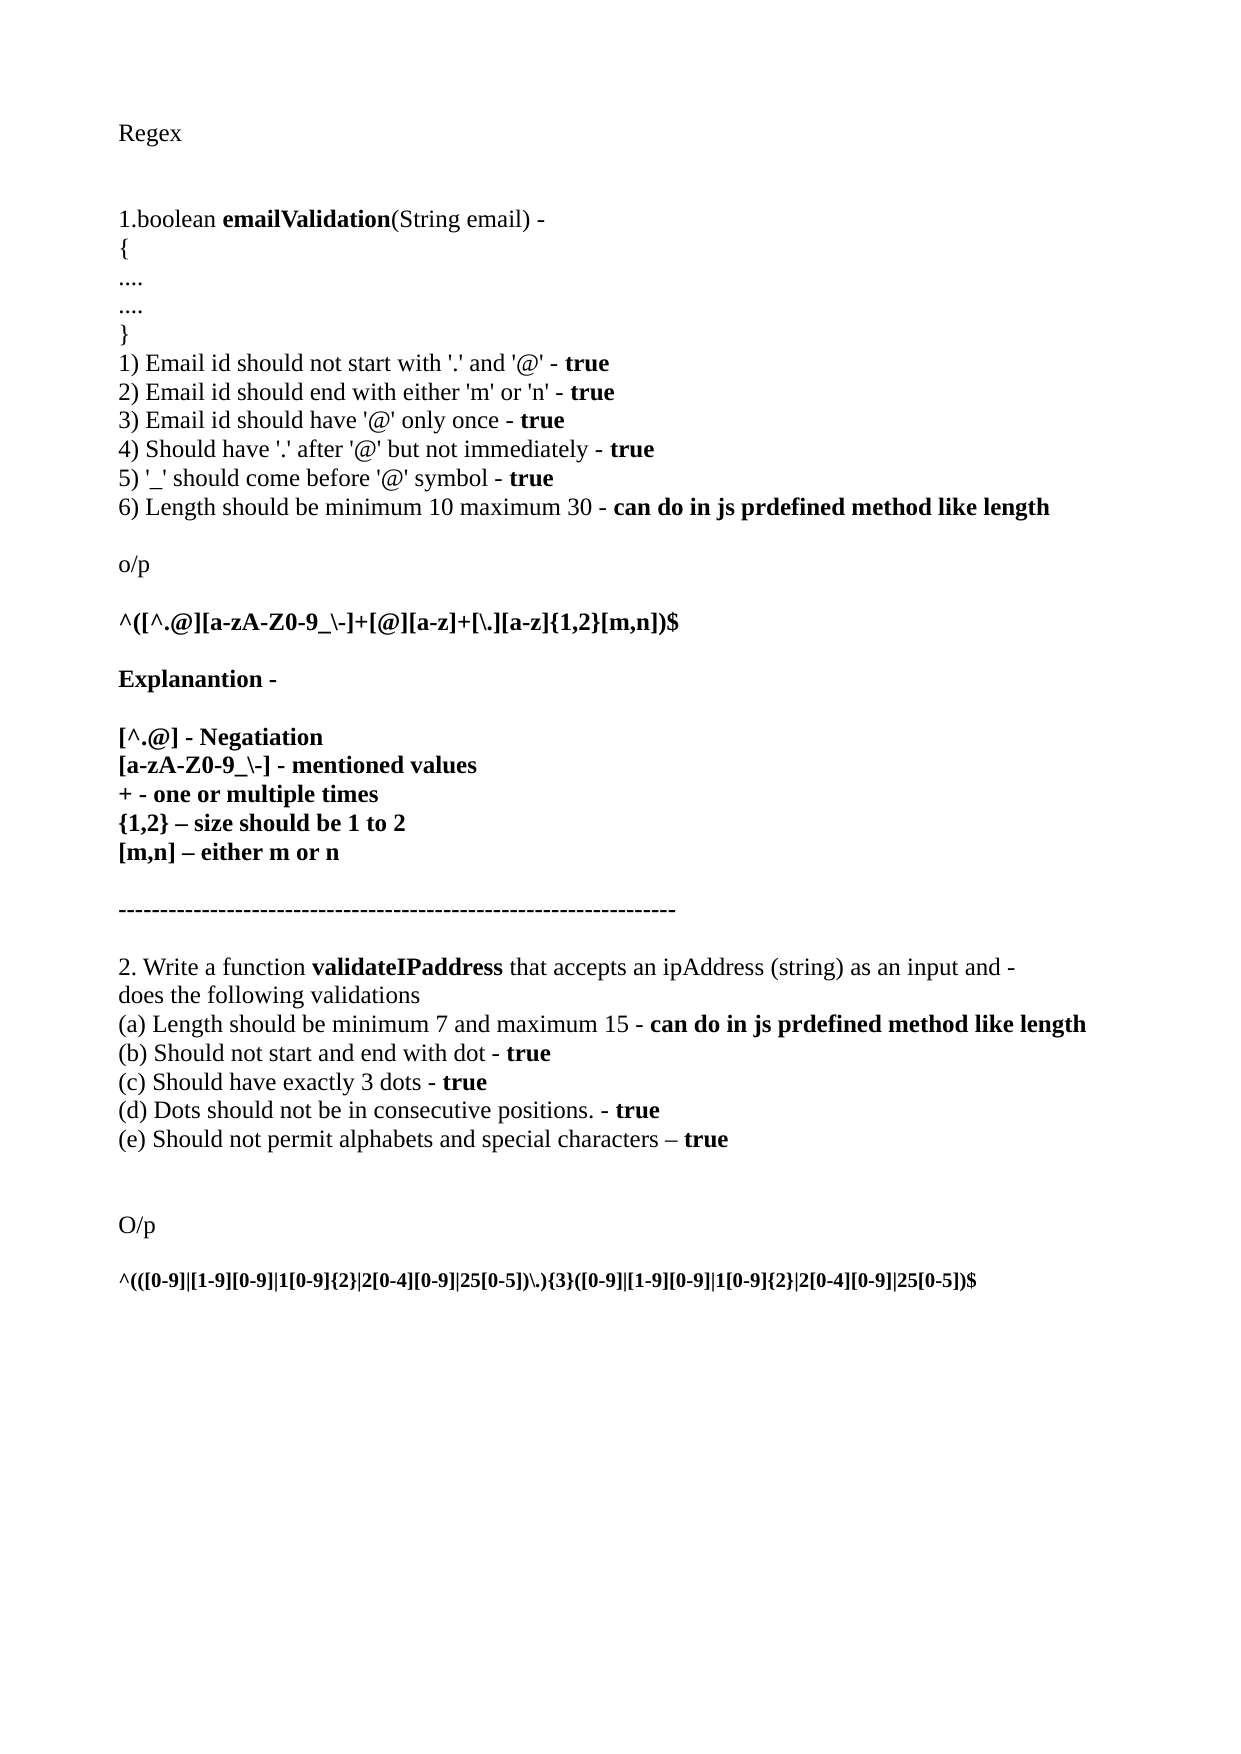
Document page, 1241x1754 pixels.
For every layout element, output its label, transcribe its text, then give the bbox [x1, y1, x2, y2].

text (a) Length should be minimum 7 and maximum 15 - can do in js prdefined method like length [118, 1009, 1122, 1038]
text O/p [118, 1211, 1122, 1239]
text 2. Write a function validateIPaddress that accepts an ipAddress (string) as an input and - [118, 952, 1122, 981]
text does the following validations [118, 981, 1122, 1009]
text {1,2} – size should be 1 to 2 [118, 808, 1122, 837]
text ^(([0-9]|[1-9][0-9]|1[0-9]{2}|2[0-4][0-9]|25[0-5])\.){3}([0-9]|[1-9][0-9]|1[0-9]{2}|2[0-4][0-9]|25[0-5])$ [118, 1268, 1122, 1292]
text (d) Dots should not be in consecutive positions. - true [118, 1096, 1122, 1124]
text + - one or multiple times [118, 779, 1122, 808]
text 1.boolean emailValidation(String email) - [118, 204, 1122, 233]
text o/p [118, 549, 1122, 578]
text .... [118, 262, 1122, 291]
text (e) Should not permit alphabets and special characters – true [118, 1124, 1122, 1153]
text 2) Email id should end with either 'm' or 'n' - true [118, 377, 1122, 406]
text ------------------------------------------------------------------- [118, 894, 1122, 923]
text [m,n] – either m or n [118, 837, 1122, 866]
text .... [118, 291, 1122, 319]
text 4) Should have '.' after '@' but not immediately - true [118, 434, 1122, 463]
text 3) Email id should have '@' only once - true [118, 406, 1122, 434]
text Explanantion - [118, 664, 1122, 693]
text Regex [118, 118, 1122, 147]
text } [118, 319, 1122, 348]
text { [118, 233, 1122, 262]
text ^([^.@][a-zA-Z0-9_\-]+[@][a-z]+[\.][a-z]{1,2}[m,n])$ [118, 607, 1122, 636]
text [^.@] - Negatiation [118, 722, 1122, 751]
text [a-zA-Z0-9_\-] - mentioned values [118, 751, 1122, 779]
text (b) Should not start and end with dot - true [118, 1038, 1122, 1067]
text 6) Length should be minimum 10 maximum 30 - can do in js prdefined method like length [118, 492, 1122, 521]
text 5) '_' should come before '@' symbol - true [118, 463, 1122, 492]
text (c) Should have exactly 3 dots - true [118, 1067, 1122, 1096]
text 1) Email id should not start with '.' and '@' - true [118, 348, 1122, 377]
